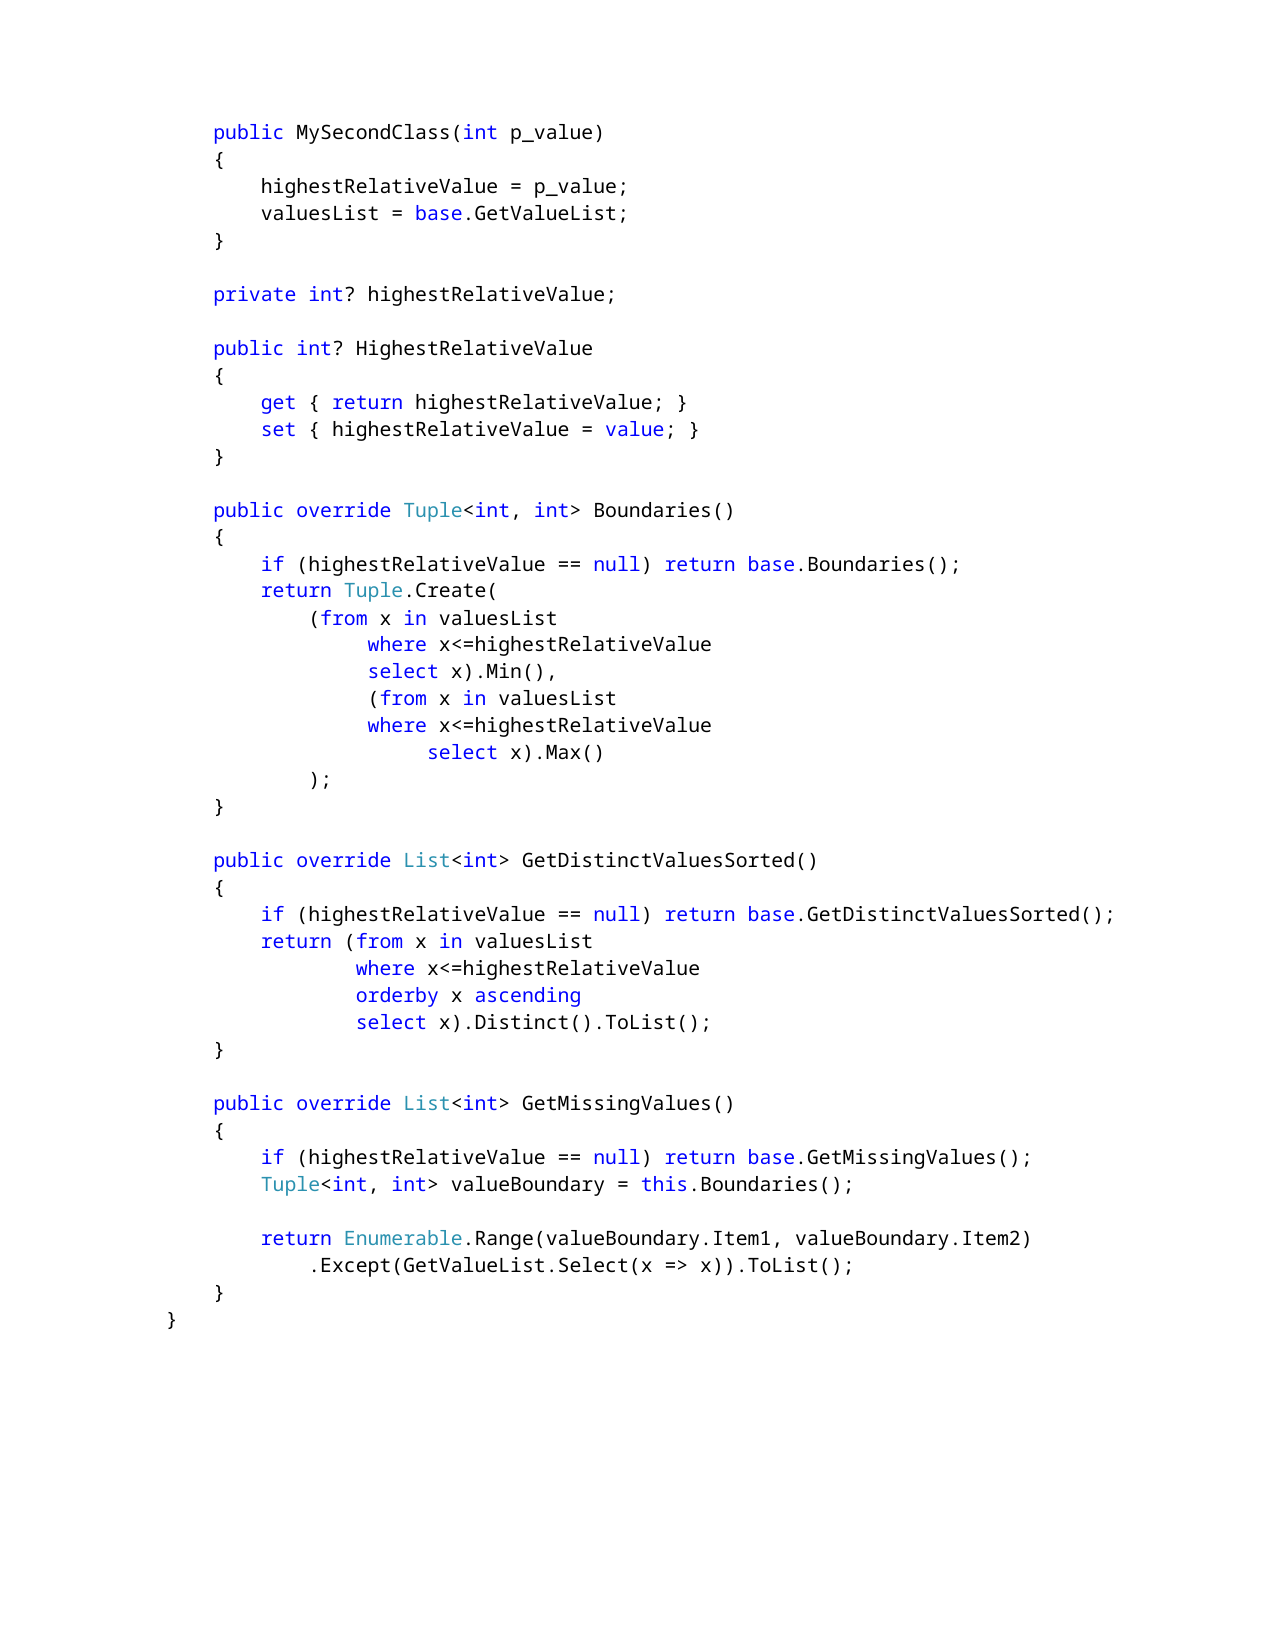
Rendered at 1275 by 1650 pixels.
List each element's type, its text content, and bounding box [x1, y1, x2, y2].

text (from x in valuesList [118, 604, 1157, 631]
text set { highestRelativeValue = value; } [118, 415, 1157, 442]
text highestRelativeValue = p_value; [118, 172, 1157, 199]
text return Tuple.Create( [118, 577, 1157, 604]
text } [118, 442, 1157, 469]
text } [118, 793, 1157, 819]
text Tuple<int, int> valueBoundary = this.Boundaries(); [118, 1170, 1157, 1197]
text public override Tuple<int, int> Boundaries() [118, 496, 1157, 523]
text where x<=highestRelativeValue [118, 712, 1157, 739]
text return (from x in valuesList [118, 927, 1157, 954]
text { [118, 1116, 1157, 1143]
text public int? HighestRelativeValue [118, 334, 1157, 361]
text select x).Min(), [118, 658, 1157, 685]
text } [118, 1305, 1157, 1332]
text { [118, 145, 1157, 172]
text public override List<int> GetMissingValues() [118, 1089, 1157, 1116]
text public MySecondClass(int p_value) [118, 118, 1157, 145]
text { [118, 873, 1157, 901]
text } [118, 226, 1157, 253]
text select x).Distinct().ToList(); [118, 1008, 1157, 1035]
text private int? highestRelativeValue; [118, 280, 1157, 307]
text if (highestRelativeValue == null) return base.Boundaries(); [118, 550, 1157, 577]
text get { return highestRelativeValue; } [118, 388, 1157, 415]
text ); [118, 766, 1157, 793]
text } [118, 1278, 1157, 1305]
text where x<=highestRelativeValue [118, 631, 1157, 658]
text .Except(GetValueList.Select(x => x)).ToList(); [118, 1251, 1157, 1278]
text public override List<int> GetDistinctValuesSorted() [118, 847, 1157, 873]
text } [118, 1035, 1157, 1062]
text { [118, 523, 1157, 550]
text return Enumerable.Range(valueBoundary.Item1, valueBoundary.Item2) [118, 1224, 1157, 1251]
text valuesList = base.GetValueList; [118, 199, 1157, 226]
text (from x in valuesList [118, 685, 1157, 712]
text { [118, 361, 1157, 388]
text select x).Max() [118, 739, 1157, 766]
text if (highestRelativeValue == null) return base.GetDistinctValuesSorted(); [118, 901, 1157, 927]
text if (highestRelativeValue == null) return base.GetMissingValues(); [118, 1143, 1157, 1170]
text where x<=highestRelativeValue [118, 954, 1157, 981]
text orderby x ascending [118, 981, 1157, 1008]
